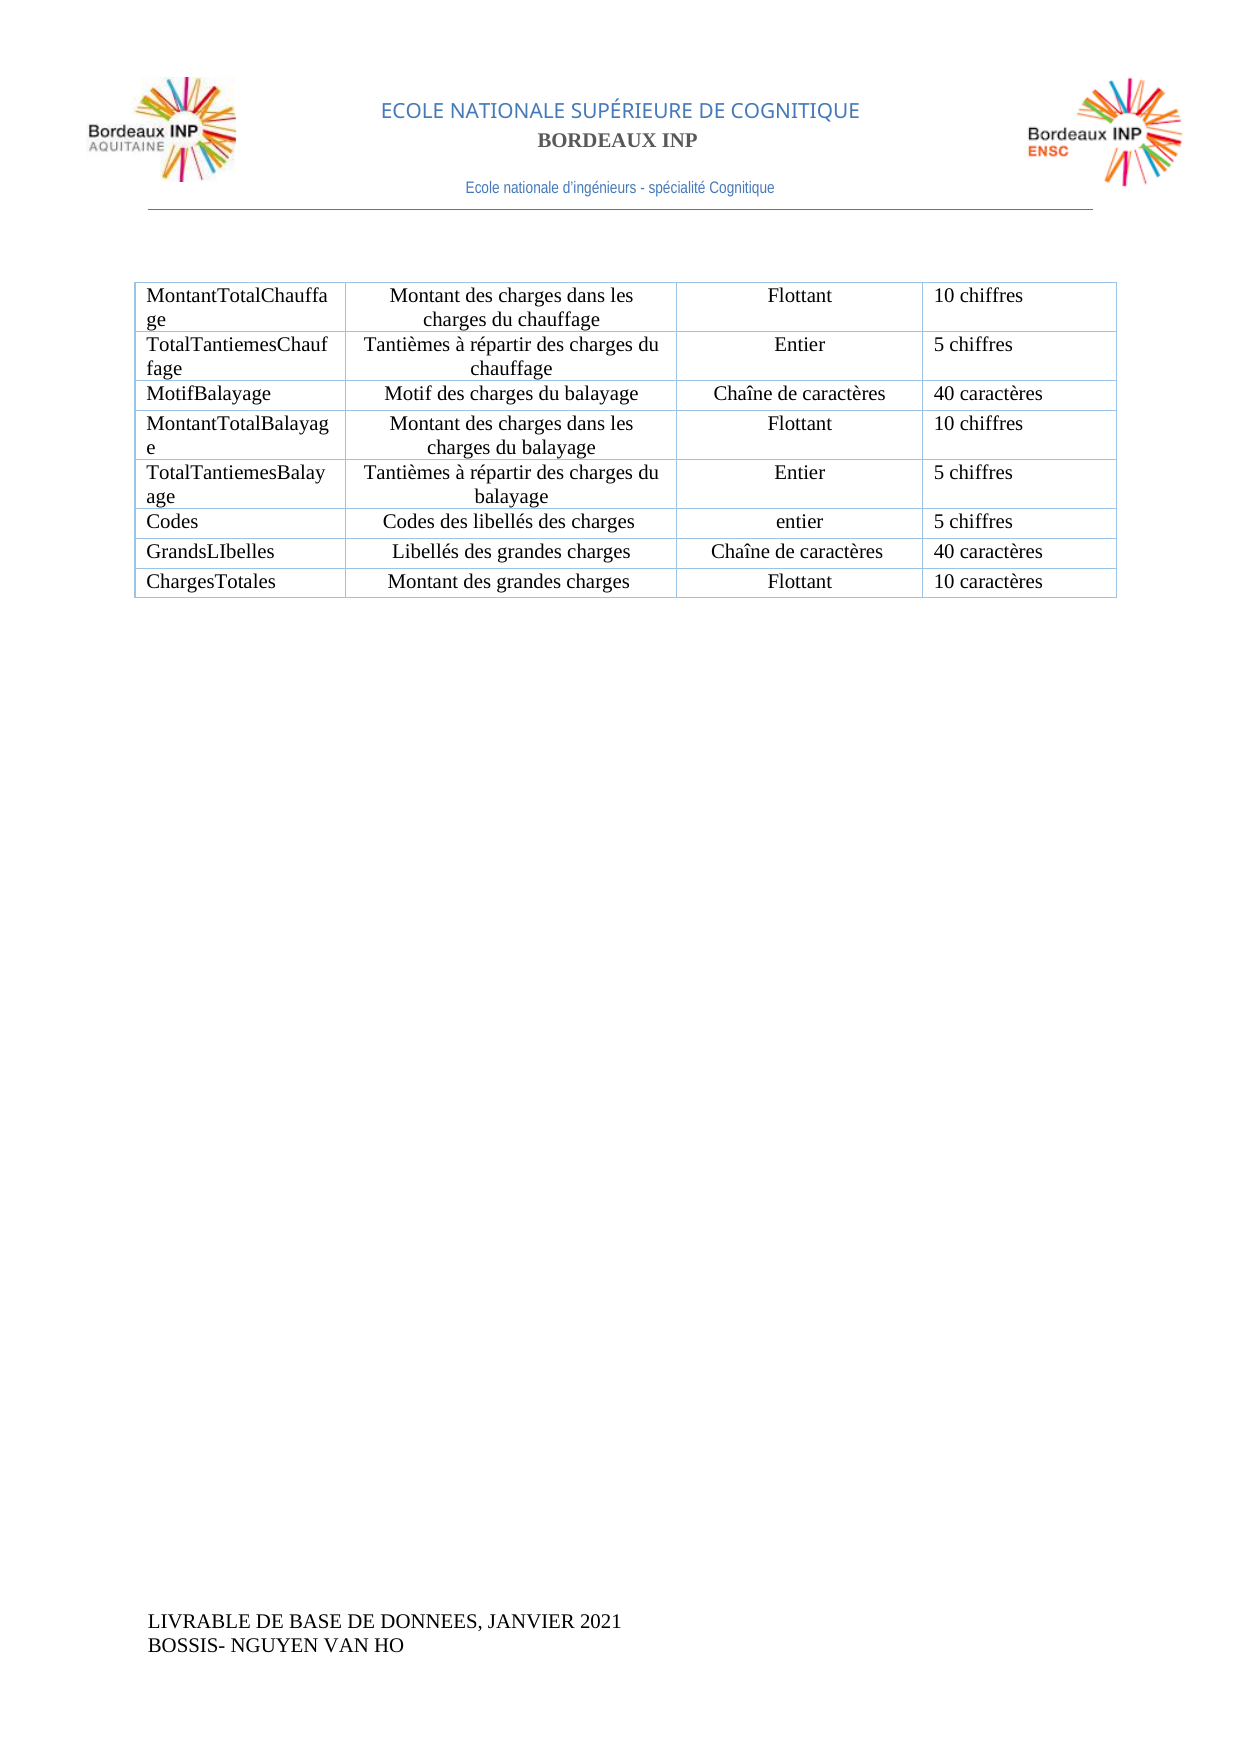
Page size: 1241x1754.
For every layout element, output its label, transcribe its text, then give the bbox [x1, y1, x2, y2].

table_cell 10 chiffres [923, 411, 1116, 459]
table_cell 5 chiffres [923, 460, 1116, 508]
table_cell Chaîne de caractères [677, 539, 922, 568]
table_cell Montant des charges dans les charges du balayage [346, 411, 676, 459]
table_cell 40 caractères [923, 539, 1116, 568]
table_cell Tantièmes à répartir des charges du balayage [346, 460, 676, 508]
table_cell 10 chiffres [923, 283, 1116, 331]
table_cell Montant des grandes charges [346, 569, 676, 597]
table_cell ChargesTotales [136, 569, 345, 597]
table_cell MontantTotalChauffage [136, 283, 345, 331]
table_cell Flottant [677, 283, 922, 331]
table_cell TotalTantiemesChauffage [136, 332, 345, 380]
table_cell Tantièmes à répartir des charges du chauffage [346, 332, 676, 380]
table_cell Montant des charges dans les charges du chauffage [346, 283, 676, 331]
table_cell Chaîne de caractères [677, 381, 922, 410]
table_cell 5 chiffres [923, 332, 1116, 380]
table_cell Codes [136, 509, 345, 538]
table_cell Flottant [677, 411, 922, 459]
table_cell Libellés des grandes charges [346, 539, 676, 568]
table_cell 10 caractères [923, 569, 1116, 597]
table_cell GrandsLIbelles [136, 539, 345, 568]
table_cell Motif des charges du balayage [346, 381, 676, 410]
table_cell TotalTantiemesBalayage [136, 460, 345, 508]
table_cell Entier [677, 332, 922, 380]
table_cell 40 caractères [923, 381, 1116, 410]
table_cell MotifBalayage [136, 381, 345, 410]
table_cell Entier [677, 460, 922, 508]
table_cell Codes des libellés des charges [346, 509, 676, 538]
table_cell 5 chiffres [923, 509, 1116, 538]
picture [86, 77, 237, 182]
table_cell Flottant [677, 569, 922, 597]
table_cell entier [677, 509, 922, 538]
table_cell MontantTotalBalayage [136, 411, 345, 459]
picture [999, 74, 1194, 191]
